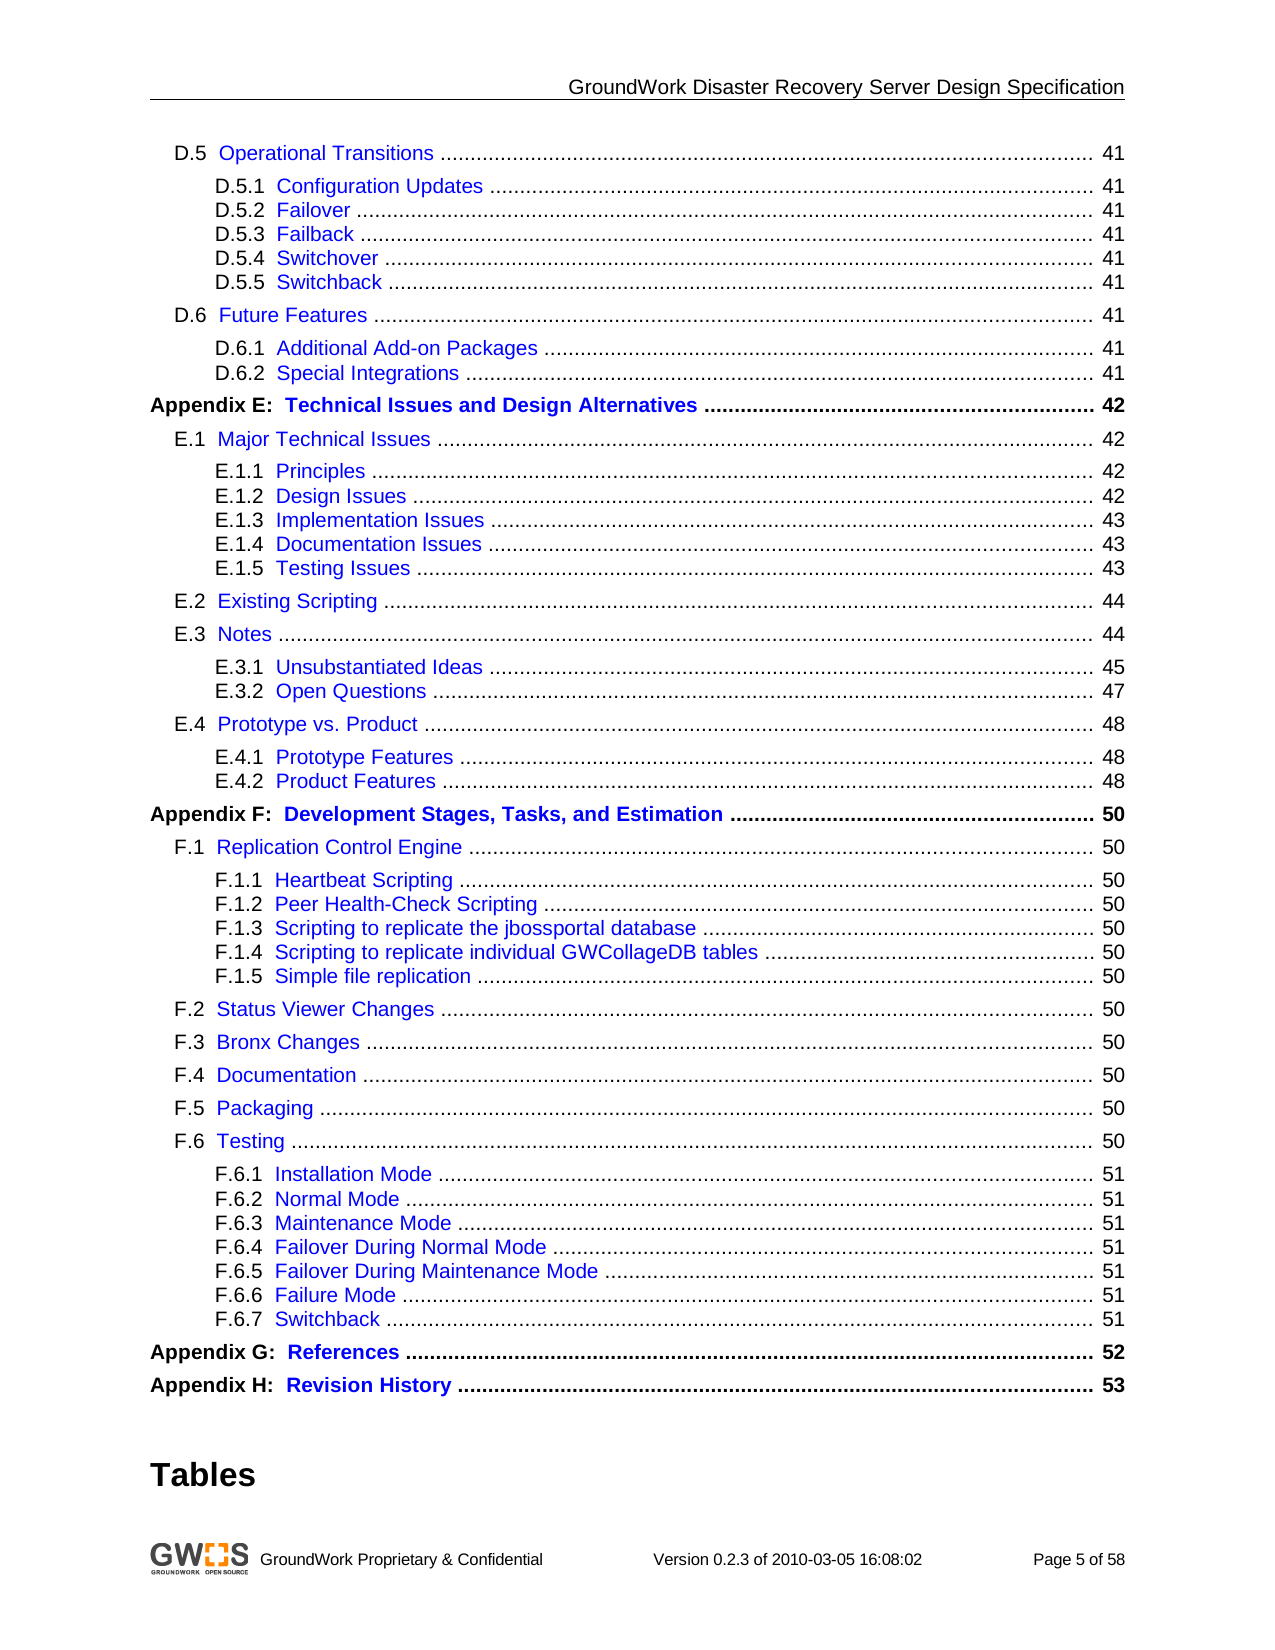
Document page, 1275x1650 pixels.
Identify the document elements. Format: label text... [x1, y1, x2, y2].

text E.1.1 Principles 42 [214, 459, 1125, 483]
text F.6 Testing 50 [174, 1129, 1125, 1153]
text E.4.2 Product Features 48 [214, 769, 1125, 793]
text F.6.3 Maintenance Mode 51 [214, 1211, 1125, 1234]
text D.5.5 Switchback 41 [214, 270, 1125, 294]
text D.6.2 Special Integrations 41 [214, 360, 1125, 384]
text F.4 Documentation 50 [174, 1063, 1125, 1087]
text F.6.6 Failure Mode 51 [214, 1283, 1125, 1307]
text F.6.4 Failover During Normal Mode 51 [214, 1234, 1125, 1259]
text Appendix H: Revision History 53 [150, 1373, 1125, 1397]
text Appendix G: References 52 [150, 1340, 1125, 1364]
text D.5.3 Failback 41 [214, 222, 1125, 246]
text E.4.1 Prototype Features 48 [214, 745, 1125, 769]
text D.5.4 Switchover 41 [214, 246, 1125, 270]
text F.6.2 Normal Mode 51 [214, 1186, 1125, 1211]
text E.3.1 Unsubstantiated Ideas 45 [214, 655, 1125, 679]
text F.1 Replication Control Engine 50 [174, 835, 1125, 859]
text E.2 Existing Scripting 44 [174, 589, 1125, 613]
text F.1.5 Simple file replication 50 [214, 964, 1125, 988]
text F.6.5 Failover During Maintenance Mode 51 [214, 1259, 1125, 1283]
text E.3 Notes 44 [174, 622, 1125, 646]
text F.2 Status Viewer Changes 50 [174, 997, 1125, 1021]
text D.5 Operational Transitions 41 [174, 141, 1125, 165]
text F.6.7 Switchback 51 [214, 1307, 1125, 1331]
text F.1.1 Heartbeat Scripting 50 [214, 868, 1125, 892]
text E.1.5 Testing Issues 43 [214, 556, 1125, 580]
text D.6.1 Additional Add-on Packages 41 [214, 336, 1125, 360]
text F.1.3 Scripting to replicate the jbossportal database 50 [214, 916, 1125, 940]
text F.5 Packaging 50 [174, 1096, 1125, 1120]
text D.5.1 Configuration Updates 41 [214, 174, 1125, 198]
text F.3 Bronx Changes 50 [174, 1030, 1125, 1054]
subtitle Tables [150, 1455, 1125, 1493]
text F.6.1 Installation Mode 51 [214, 1162, 1125, 1186]
text E.4 Prototype vs. Product 48 [174, 712, 1125, 736]
text Appendix F: Development Stages, Tasks, and Estimation 50 [150, 802, 1125, 826]
text D.5.2 Failover 41 [214, 198, 1125, 222]
text E.1 Major Technical Issues 42 [174, 426, 1125, 451]
text E.1.2 Design Issues 42 [214, 483, 1125, 508]
picture [150, 1543, 248, 1575]
text D.6 Future Features 41 [174, 303, 1125, 327]
text E.1.3 Implementation Issues 43 [214, 508, 1125, 532]
text F.1.4 Scripting to replicate individual GWCollageDB tables 50 [214, 940, 1125, 964]
text Appendix E: Technical Issues and Design Alternatives 42 [150, 393, 1125, 417]
text F.1.2 Peer Health-Check Scripting 50 [214, 892, 1125, 916]
text E.3.2 Open Questions 47 [214, 679, 1125, 703]
text E.1.4 Documentation Issues 43 [214, 532, 1125, 556]
